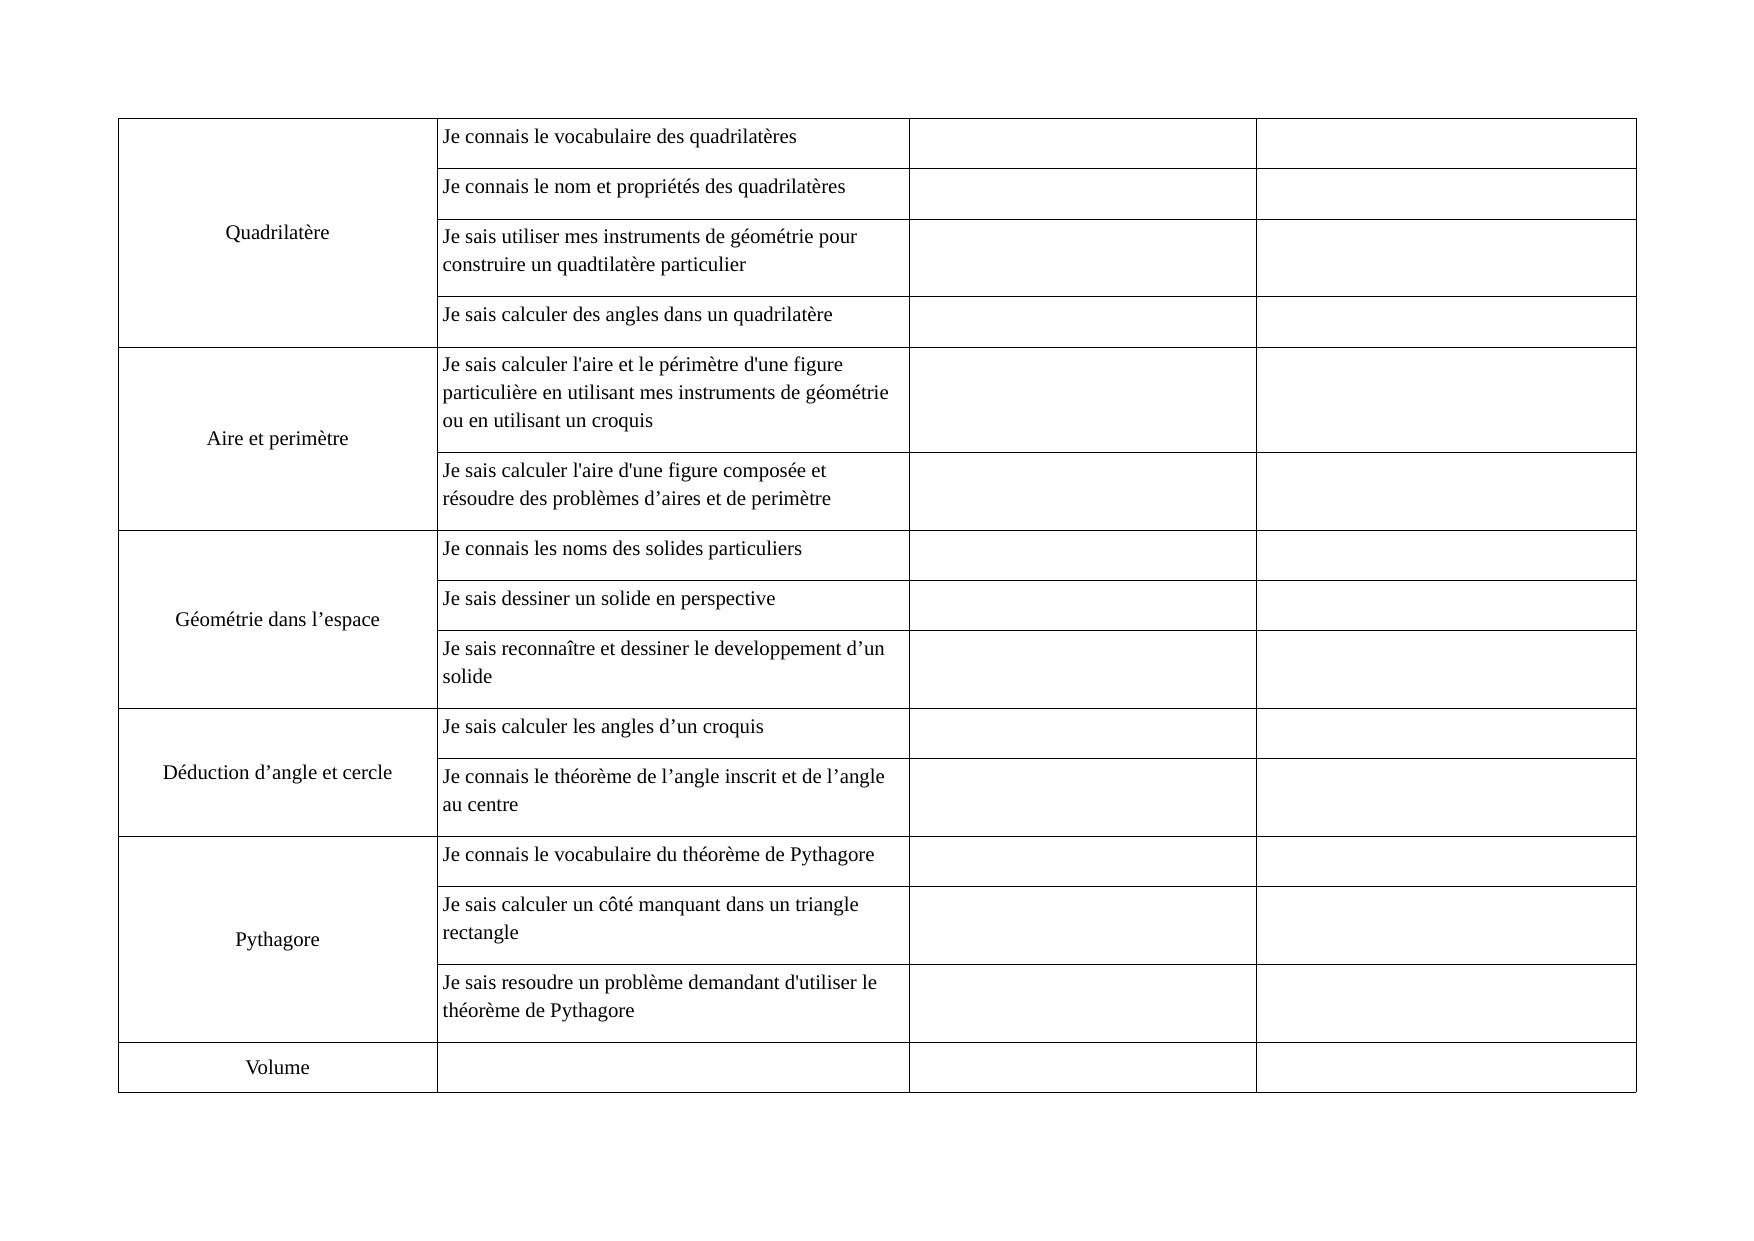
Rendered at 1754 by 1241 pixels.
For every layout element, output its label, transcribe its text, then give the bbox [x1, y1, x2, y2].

table_cell [910, 581, 1256, 630]
table_cell [910, 965, 1256, 1042]
table_cell [1257, 119, 1636, 168]
table_cell [1257, 297, 1636, 347]
table_cell [1257, 581, 1636, 630]
table_cell Je connais les noms des solides particuliers [438, 531, 909, 580]
table_cell Quadrilatère [119, 119, 437, 347]
table_cell Je connais le théorème de l’angle inscrit et de l’angle au centre [438, 759, 909, 836]
table_cell Je connais le vocabulaire du théorème de Pythagore [438, 837, 909, 886]
table_cell [910, 297, 1256, 347]
table_cell Je sais dessiner un solide en perspective [438, 581, 909, 630]
table_cell [910, 887, 1256, 964]
table_cell Je connais le vocabulaire des quadrilatères [438, 119, 909, 168]
table_cell [910, 220, 1256, 296]
table_cell [1257, 759, 1636, 836]
table_cell [1257, 1043, 1636, 1092]
table_cell [1257, 887, 1636, 964]
table_cell Je connais le nom et propriétés des quadrilatères [438, 169, 909, 218]
table_cell [1257, 709, 1636, 758]
table_cell Je sais calculer l'aire d'une figure composée et résoudre des problèmes d’aires et de perimètre [438, 453, 909, 530]
table_cell [910, 837, 1256, 886]
table_cell [1257, 453, 1636, 530]
table_cell Je sais calculer un côté manquant dans un triangle rectangle [438, 887, 909, 964]
table_cell Déduction d’angle et cercle [119, 709, 437, 836]
table_cell [1257, 837, 1636, 886]
table_cell [1257, 965, 1636, 1042]
table_cell Aire et perimètre [119, 348, 437, 530]
table_cell [1257, 169, 1636, 218]
table_cell [1257, 348, 1636, 452]
table_cell Je sais reconnaître et dessiner le developpement d’un solide [438, 631, 909, 708]
table_cell [438, 1043, 909, 1092]
table_cell Je sais calculer les angles d’un croquis [438, 709, 909, 758]
table_cell [910, 631, 1256, 708]
table_cell [910, 169, 1256, 218]
table_cell [910, 531, 1256, 580]
table_cell Je sais calculer des angles dans un quadrilatère [438, 297, 909, 347]
table_cell [910, 759, 1256, 836]
table_cell [910, 453, 1256, 530]
table_cell Je sais calculer l'aire et le périmètre d'une figure particulière en utilisant mes instruments de géométrie ou en utilisant un croquis [438, 348, 909, 452]
table_cell Géométrie dans l’espace [119, 531, 437, 708]
table_cell Pythagore [119, 837, 437, 1042]
table_cell [910, 1043, 1256, 1092]
table_cell [910, 709, 1256, 758]
table_cell [910, 348, 1256, 452]
table_cell [910, 119, 1256, 168]
table_cell Volume [119, 1043, 437, 1092]
table_cell Je sais utiliser mes instruments de géométrie pour construire un quadtilatère particulier [438, 220, 909, 296]
table_cell [1257, 220, 1636, 296]
table_cell Je sais resoudre un problème demandant d'utiliser le théorème de Pythagore [438, 965, 909, 1042]
table_cell [1257, 631, 1636, 708]
table_cell [1257, 531, 1636, 580]
